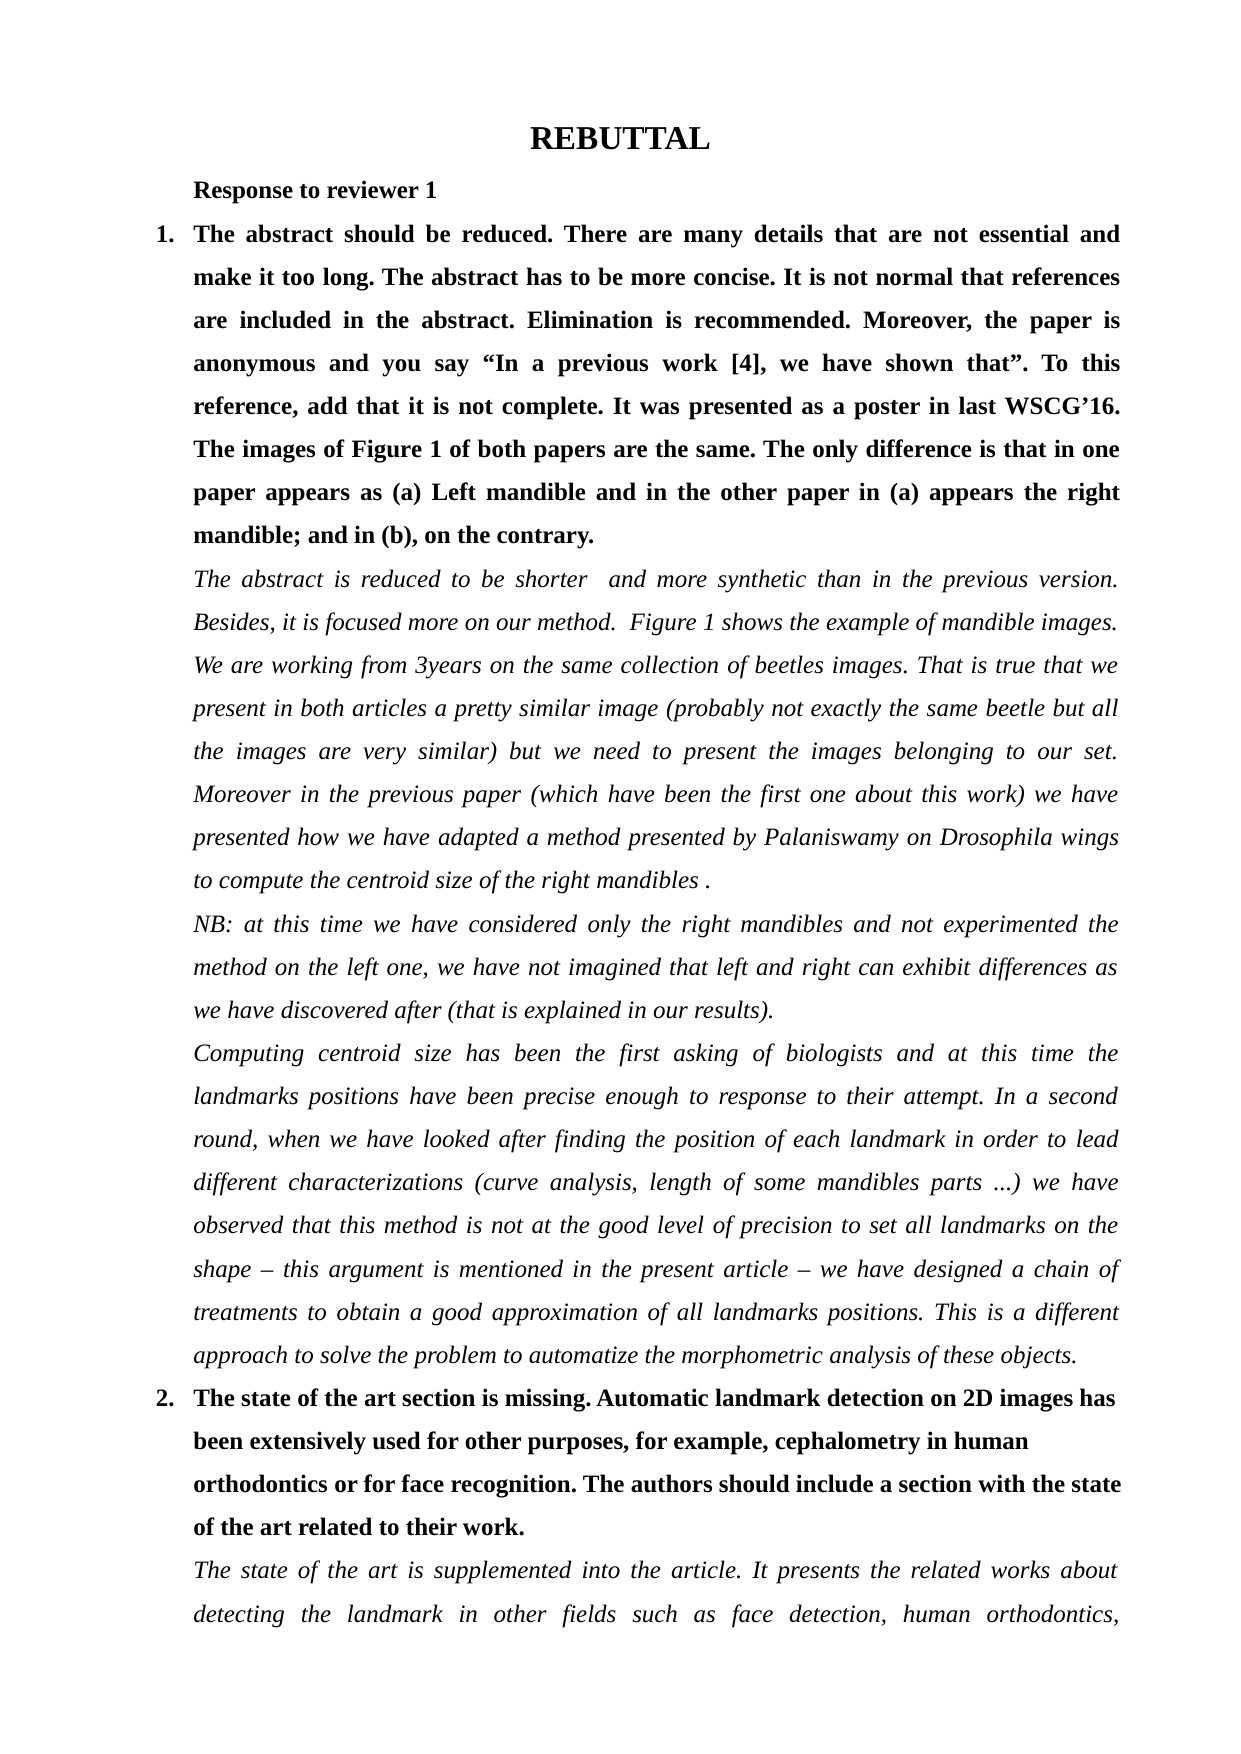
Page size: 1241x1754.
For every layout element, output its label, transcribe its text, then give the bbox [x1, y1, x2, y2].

list Computing centroid size has been the first asking of biologists and at this time the landmarks positions have been precise enough to response to their attempt. In a second round, when we have looked after finding the position of each landmark in order to lead different characterizations (curve analysis, length of some mandibles parts ...) we have observed that this method is not at the good level of precision to set all landmarks on the shape – this argument is mentioned in the present article – we have designed a chain of treatments to obtain a good approximation of all landmarks positions. This is a different approach to solve the problem to automatize the morphometric analysis of these objects. [156, 1038, 1122, 1369]
list Response to reviewer 1 [156, 176, 1122, 204]
list The state of the art section is missing. Automatic landmark detection on 2D images has been extensively used for other purposes, for example, cephalometry in human orthodontics or for face recognition. The authors should include a section with the state of the art related to their work. [156, 1383, 1122, 1541]
text REBUTTAL [118, 118, 1122, 156]
list The state of the art is supplemented into the article. It presents the related works about detecting the landmark in other fields such as face detection, human orthodontics, [156, 1556, 1122, 1627]
list The abstract should be reduced. There are many details that are not essential and make it too long. The abstract has to be more concise. It is not normal that references are included in the abstract. Elimination is recommended. Moreover, the paper is anonymous and you say “In a previous work [4], we have shown that”. To this reference, add that it is not complete. It was presented as a poster in last WSCG’16. The images of Figure 1 of both papers are the same. The only difference is that in one paper appears as (a) Left mandible and in the other paper in (a) appears the right mandible; and in (b), on the contrary. [156, 219, 1122, 549]
list NB: at this time we have considered only the right mandibles and not experimented the method on the left one, we have not imagined that left and right can exhibit differences as we have discovered after (that is explained in our results). [156, 909, 1122, 1024]
list The abstract is reduced to be shorter and more synthetic than in the previous version. Besides, it is focused more on our method. Figure 1 shows the example of mandible images. We are working from 3years on the same collection of beetles images. That is true that we present in both articles a pretty similar image (probably not exactly the same beetle but all the images are very similar) but we need to present the images belonging to our set. Moreover in the previous paper (which have been the first one about this work) we have presented how we have adapted a method presented by Palaniswamy on Drosophila wings to compute the centroid size of the right mandibles . [156, 564, 1122, 894]
